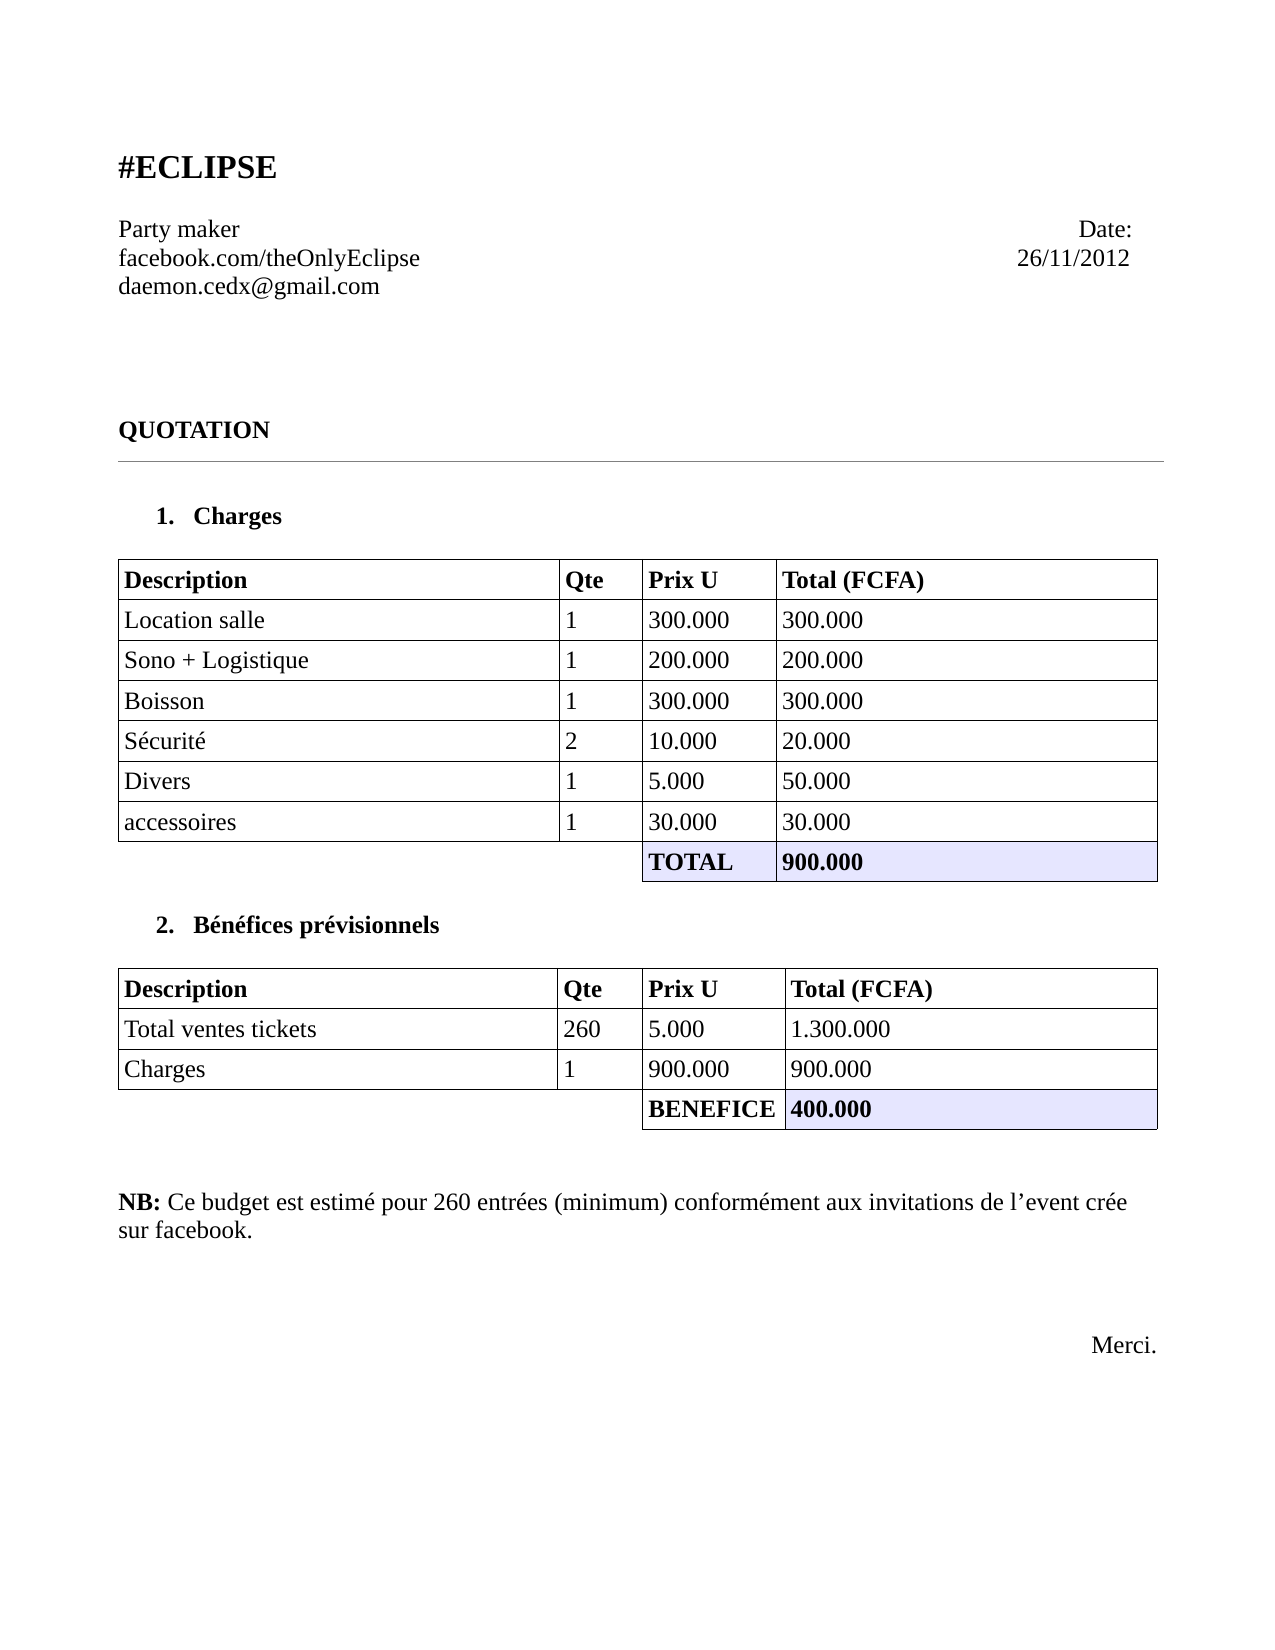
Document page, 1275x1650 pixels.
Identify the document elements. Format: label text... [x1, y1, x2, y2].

table_cell Location salle [119, 600, 559, 639]
table_cell accessoires [119, 802, 559, 841]
table_cell BENEFICE [643, 1090, 785, 1129]
table_cell 300.000 [643, 600, 776, 639]
table_header Prix U [643, 969, 785, 1008]
table_cell Charges [119, 1050, 557, 1089]
table_cell 300.000 [777, 600, 1157, 639]
table_cell 30.000 [643, 802, 776, 841]
table_cell 400.000 [786, 1090, 1157, 1129]
table_cell 300.000 [777, 681, 1157, 720]
table_cell Total ventes tickets [119, 1009, 557, 1048]
table_cell [557, 1090, 642, 1129]
table_cell 200.000 [643, 641, 776, 680]
table_cell 200.000 [777, 641, 1157, 680]
table_header Qte [560, 560, 642, 599]
table_header Total (FCFA) [786, 969, 1157, 1008]
table_cell 1 [558, 1050, 642, 1089]
list Bénéfices prévisionnels [156, 910, 1157, 968]
table_cell [118, 842, 559, 881]
table_cell Boisson [119, 681, 559, 720]
table_cell Sécurité [119, 721, 559, 761]
table_cell 1 [560, 681, 642, 720]
text Merci. [118, 1330, 1157, 1359]
table_cell 1 [560, 600, 642, 639]
table_cell 1.300.000 [786, 1009, 1157, 1048]
table_cell 5.000 [643, 1009, 785, 1048]
text #ECLIPSE [118, 118, 1157, 185]
table_cell 900.000 [786, 1050, 1157, 1089]
table_cell TOTAL [643, 842, 776, 881]
table_cell 50.000 [777, 762, 1157, 801]
table_header Qte [558, 969, 642, 1008]
table_header Description [119, 969, 557, 1008]
table_cell 20.000 [777, 721, 1157, 761]
text QUOTATION [118, 415, 1157, 444]
table_cell 900.000 [643, 1050, 785, 1089]
table_cell 1 [560, 762, 642, 801]
table_cell 300.000 [643, 681, 776, 720]
table_header Total (FCFA) [777, 560, 1157, 599]
text Party maker Date: [118, 214, 1157, 243]
text facebook.com/theOnlyEclipse 26/11/2012 [118, 243, 1157, 271]
table_cell Divers [119, 762, 559, 801]
table_cell [559, 842, 642, 881]
table_cell 260 [558, 1009, 642, 1048]
table_cell 1 [560, 641, 642, 680]
text daemon.cedx@gmail.com [118, 271, 1157, 300]
list Charges [156, 501, 1157, 530]
table_cell 30.000 [777, 802, 1157, 841]
table_cell Sono + Logistique [119, 641, 559, 680]
table_header Prix U [643, 560, 776, 599]
table_cell 10.000 [643, 721, 776, 761]
table_cell [118, 1090, 557, 1129]
text NB: Ce budget est estimé pour 260 entrées (minimum) conformément aux invitations de l’event crée sur facebook. [118, 1187, 1157, 1244]
table_cell 1 [560, 802, 642, 841]
table_cell 900.000 [777, 842, 1157, 881]
table_cell 5.000 [643, 762, 776, 801]
table_cell 2 [560, 721, 642, 761]
table_header Description [119, 560, 559, 599]
